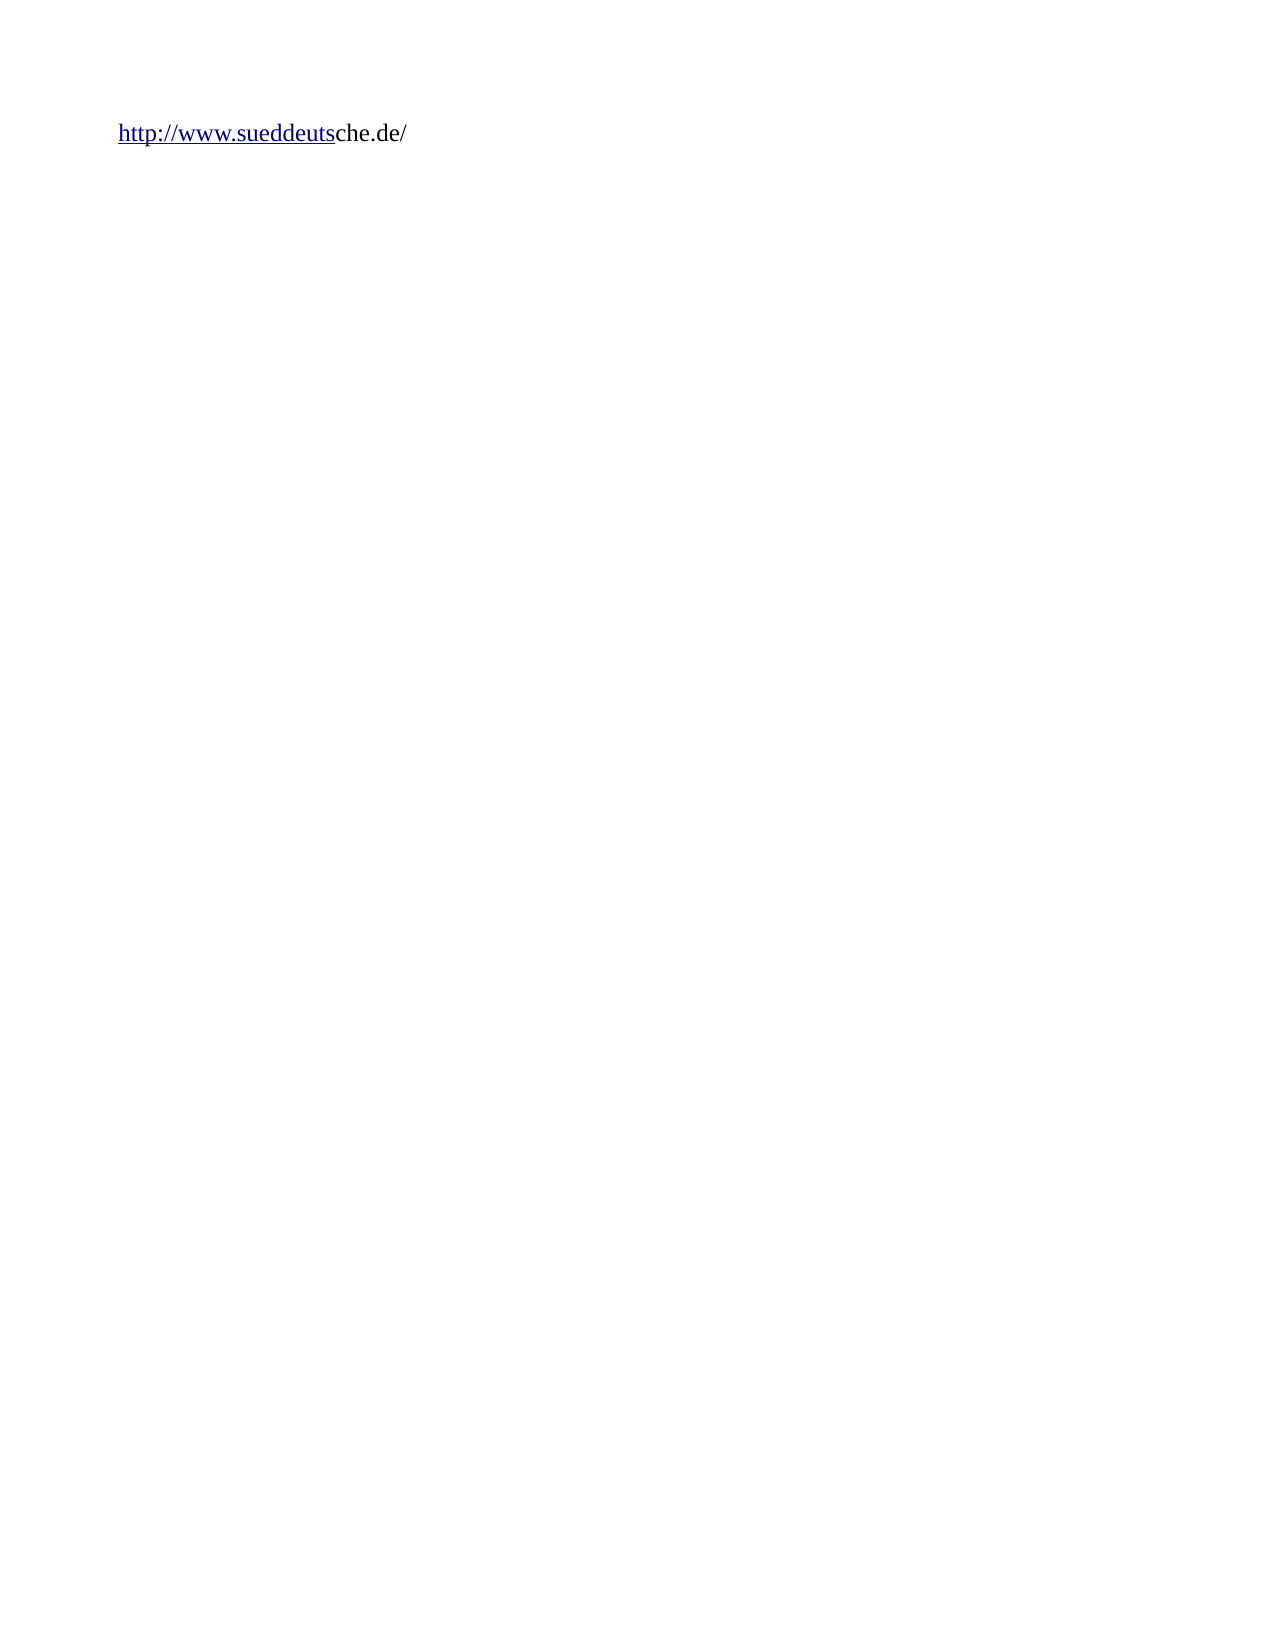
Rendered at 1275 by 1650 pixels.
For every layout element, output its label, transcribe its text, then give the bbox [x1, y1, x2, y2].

text http://www.sueddeutsche.de/ [118, 118, 1157, 147]
